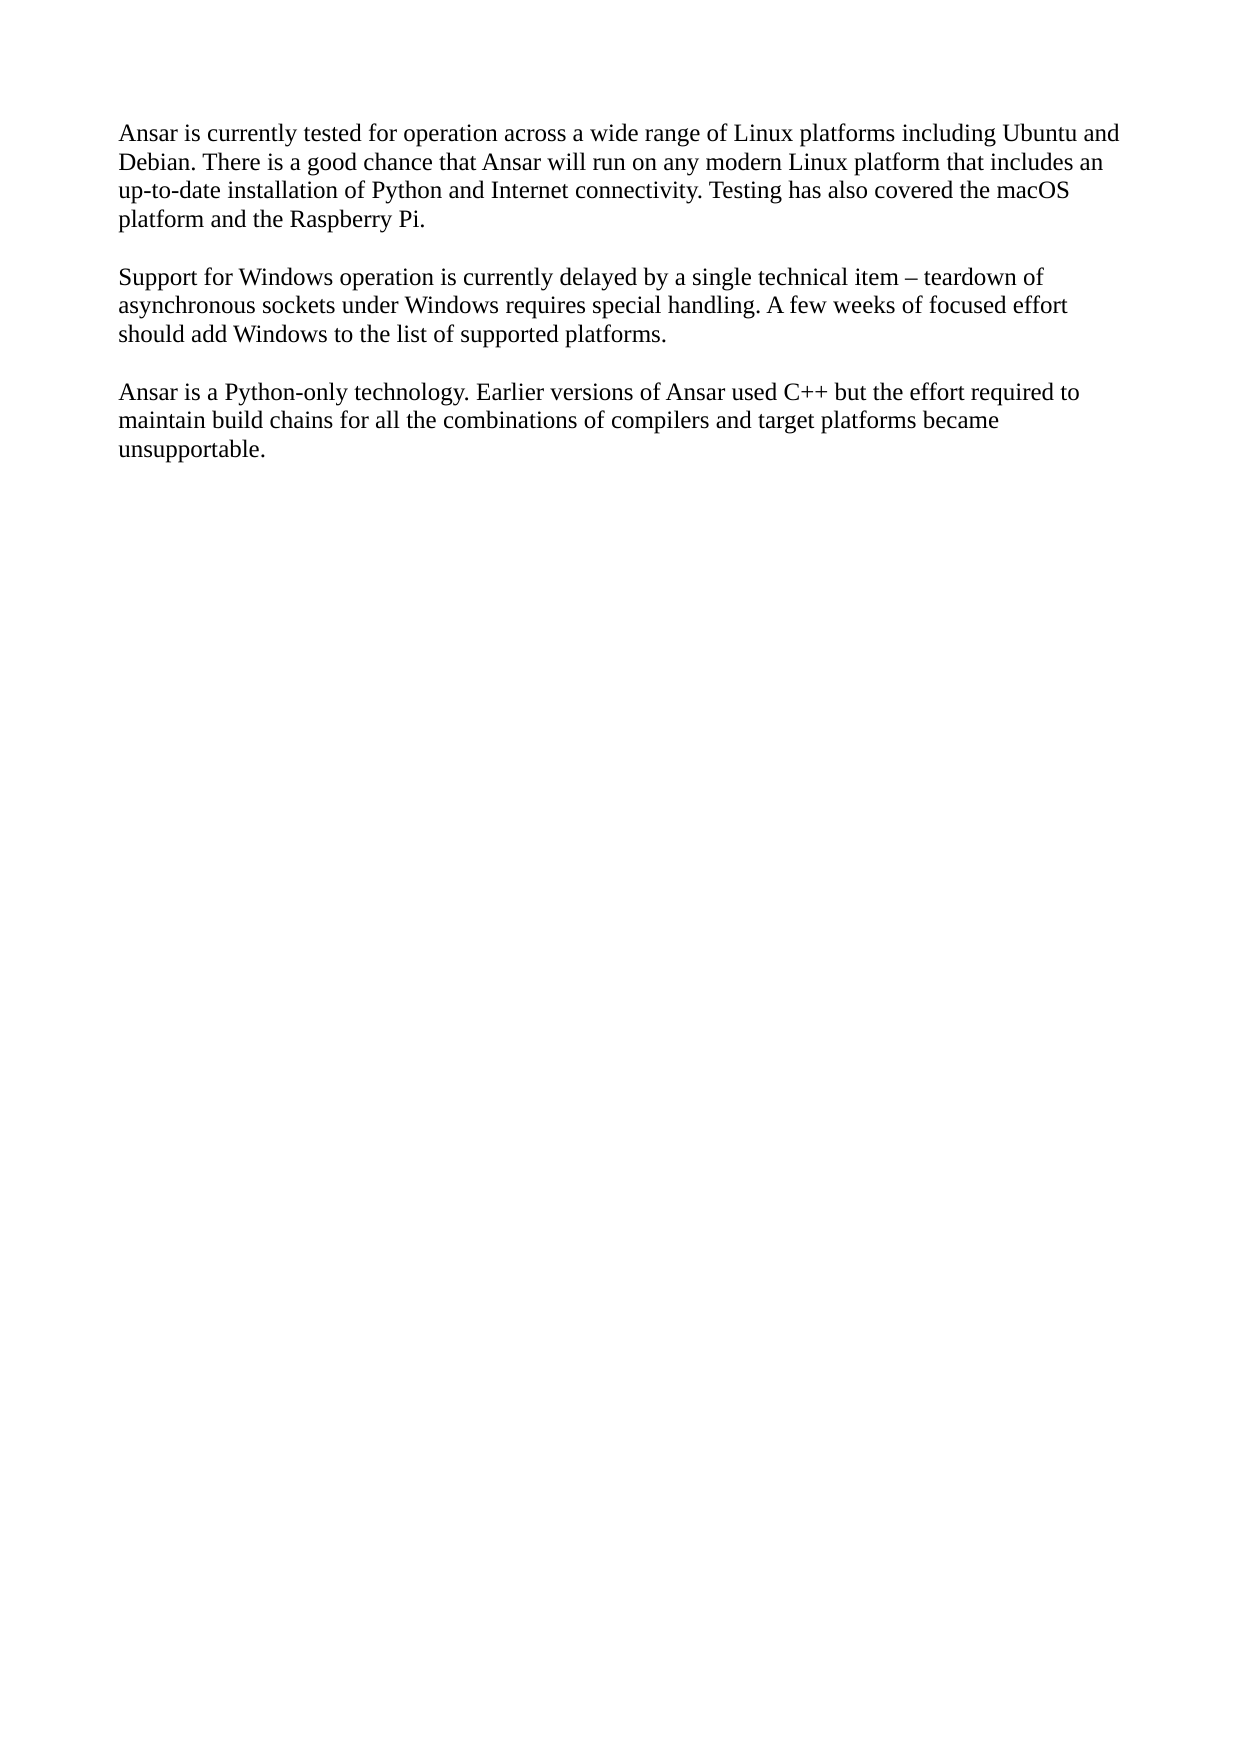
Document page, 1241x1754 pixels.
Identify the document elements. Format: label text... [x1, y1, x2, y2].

text Ansar is a Python-only technology. Earlier versions of Ansar used C++ but the effort required to maintain build chains for all the combinations of compilers and target platforms became unsupportable. [118, 377, 1122, 463]
text Ansar is currently tested for operation across a wide range of Linux platforms including Ubuntu and Debian. There is a good chance that Ansar will run on any modern Linux platform that includes an up-to-date installation of Python and Internet connectivity. Testing has also covered the macOS platform and the Raspberry Pi. [118, 118, 1122, 233]
text Support for Windows operation is currently delayed by a single technical item – teardown of asynchronous sockets under Windows requires special handling. A few weeks of focused effort should add Windows to the list of supported platforms. [118, 262, 1122, 348]
